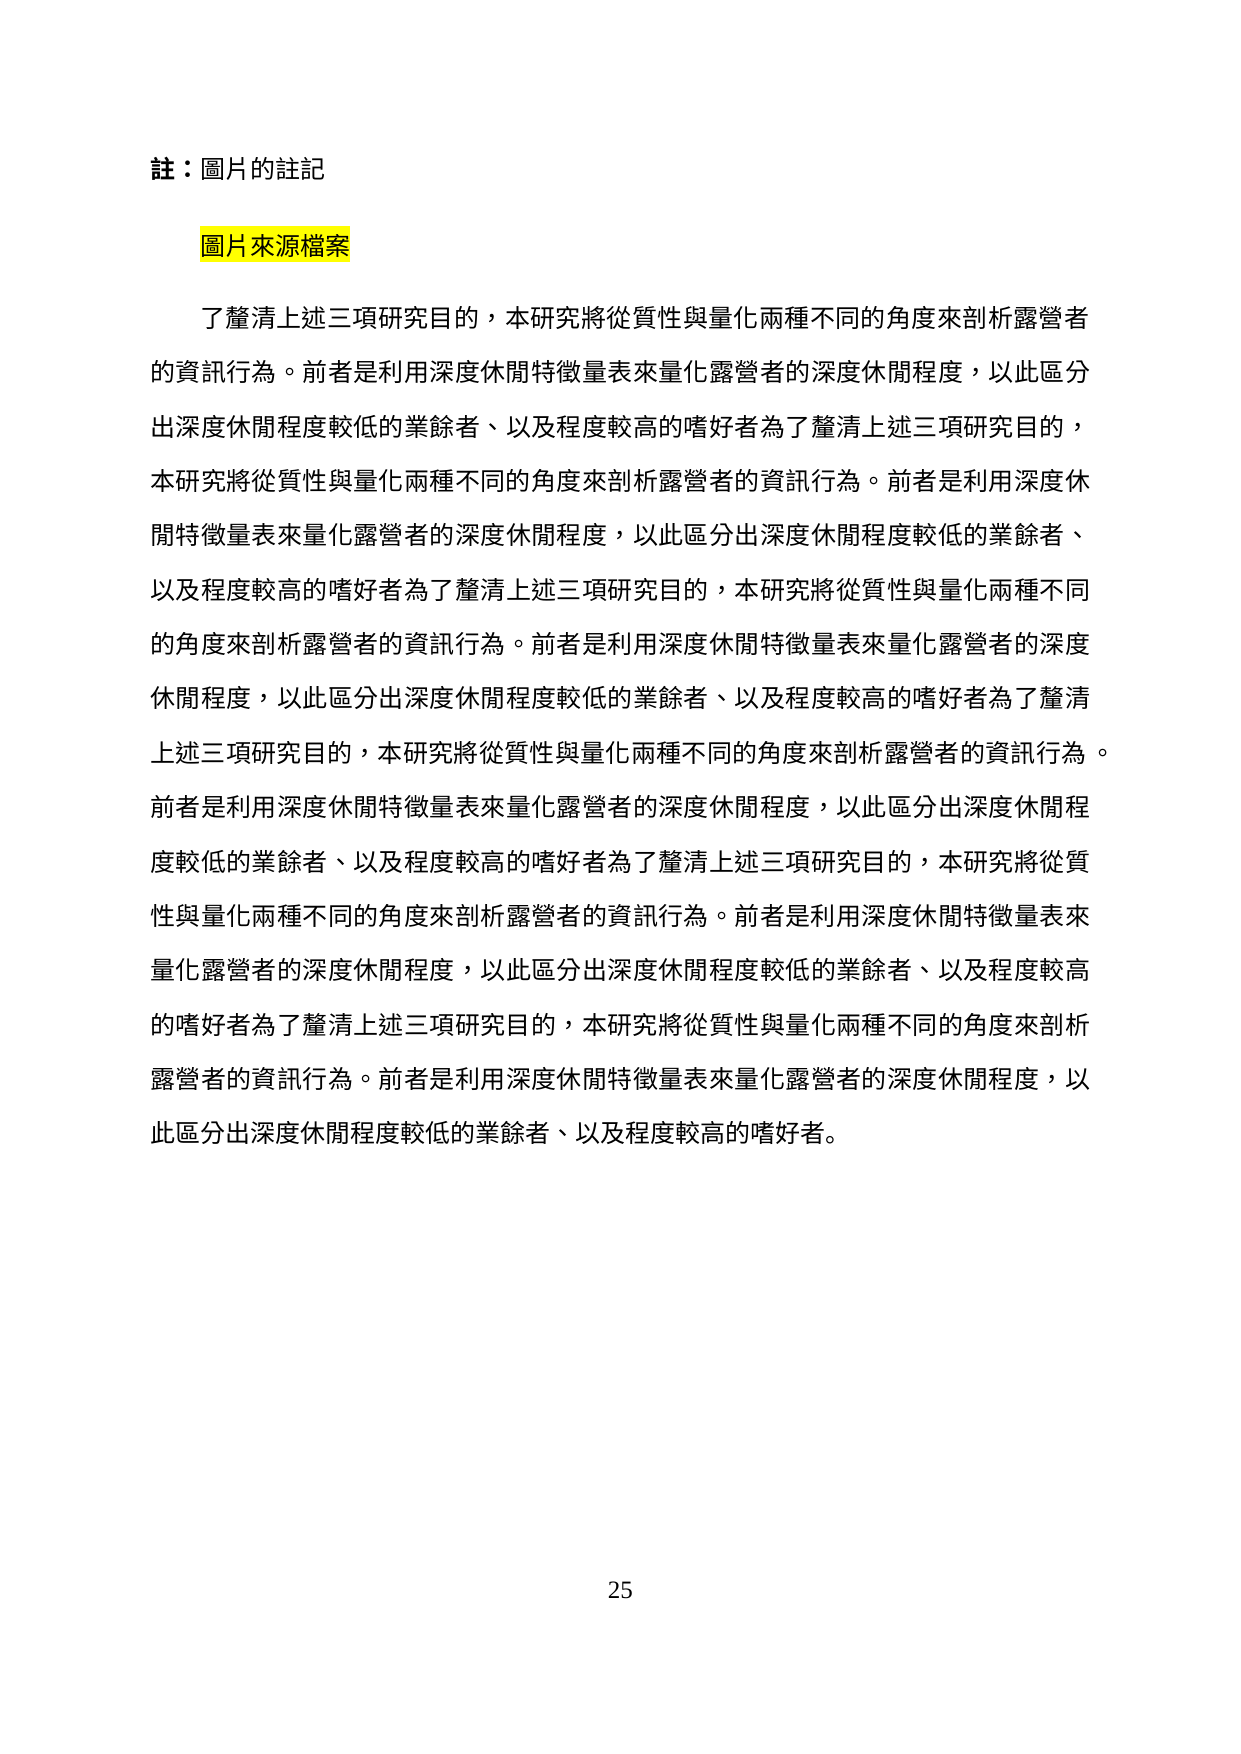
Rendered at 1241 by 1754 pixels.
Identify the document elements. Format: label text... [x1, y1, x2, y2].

text 了釐清上述三項研究目的，本研究將從質性與量化兩種不同的角度來剖析露營者的資訊行為。前者是利用深度休閒特徵量表來量化露營者的深度休閒程度，以此區分出深度休閒程度較低的業餘者、以及程度較高的嗜好者為了釐清上述三項研究目的，本研究將從質性與量化兩種不同的角度來剖析露營者的資訊行為。前者是利用深度休閒特徵量表來量化露營者的深度休閒程度，以此區分出深度休閒程度較低的業餘者、以及程度較高的嗜好者為了釐清上述三項研究目的，本研究將從質性與量化兩種不同的角度來剖析露營者的資訊行為。前者是利用深度休閒特徵量表來量化露營者的深度休閒程度，以此區分出深度休閒程度較低的業餘者、以及程度較高的嗜好者為了釐清上述三項研究目的，本研究將從質性與量化兩種不同的角度來剖析露營者的資訊行為。前者是利用深度休閒特徵量表來量化露營者的深度休閒程度，以此區分出深度休閒程度較低的業餘者、以及程度較高的嗜好者為了釐清上述三項研究目的，本研究將從質性與量化兩種不同的角度來剖析露營者的資訊行為。前者是利用深度休閒特徵量表來量化露營者的深度休閒程度，以此區分出深度休閒程度較低的業餘者、以及程度較高的嗜好者為了釐清上述三項研究目的，本研究將從質性與量化兩種不同的角度來剖析露營者的資訊行為。前者是利用深度休閒特徵量表來量化露營者的深度休閒程度，以此區分出深度休閒程度較低的業餘者、以及程度較高的嗜好者。 [150, 298, 1090, 1150]
text 註：圖片的註記 [150, 150, 1090, 186]
text 圖片來源檔案 [150, 226, 200, 262]
text 圖片來源檔案 [350, 226, 1090, 262]
